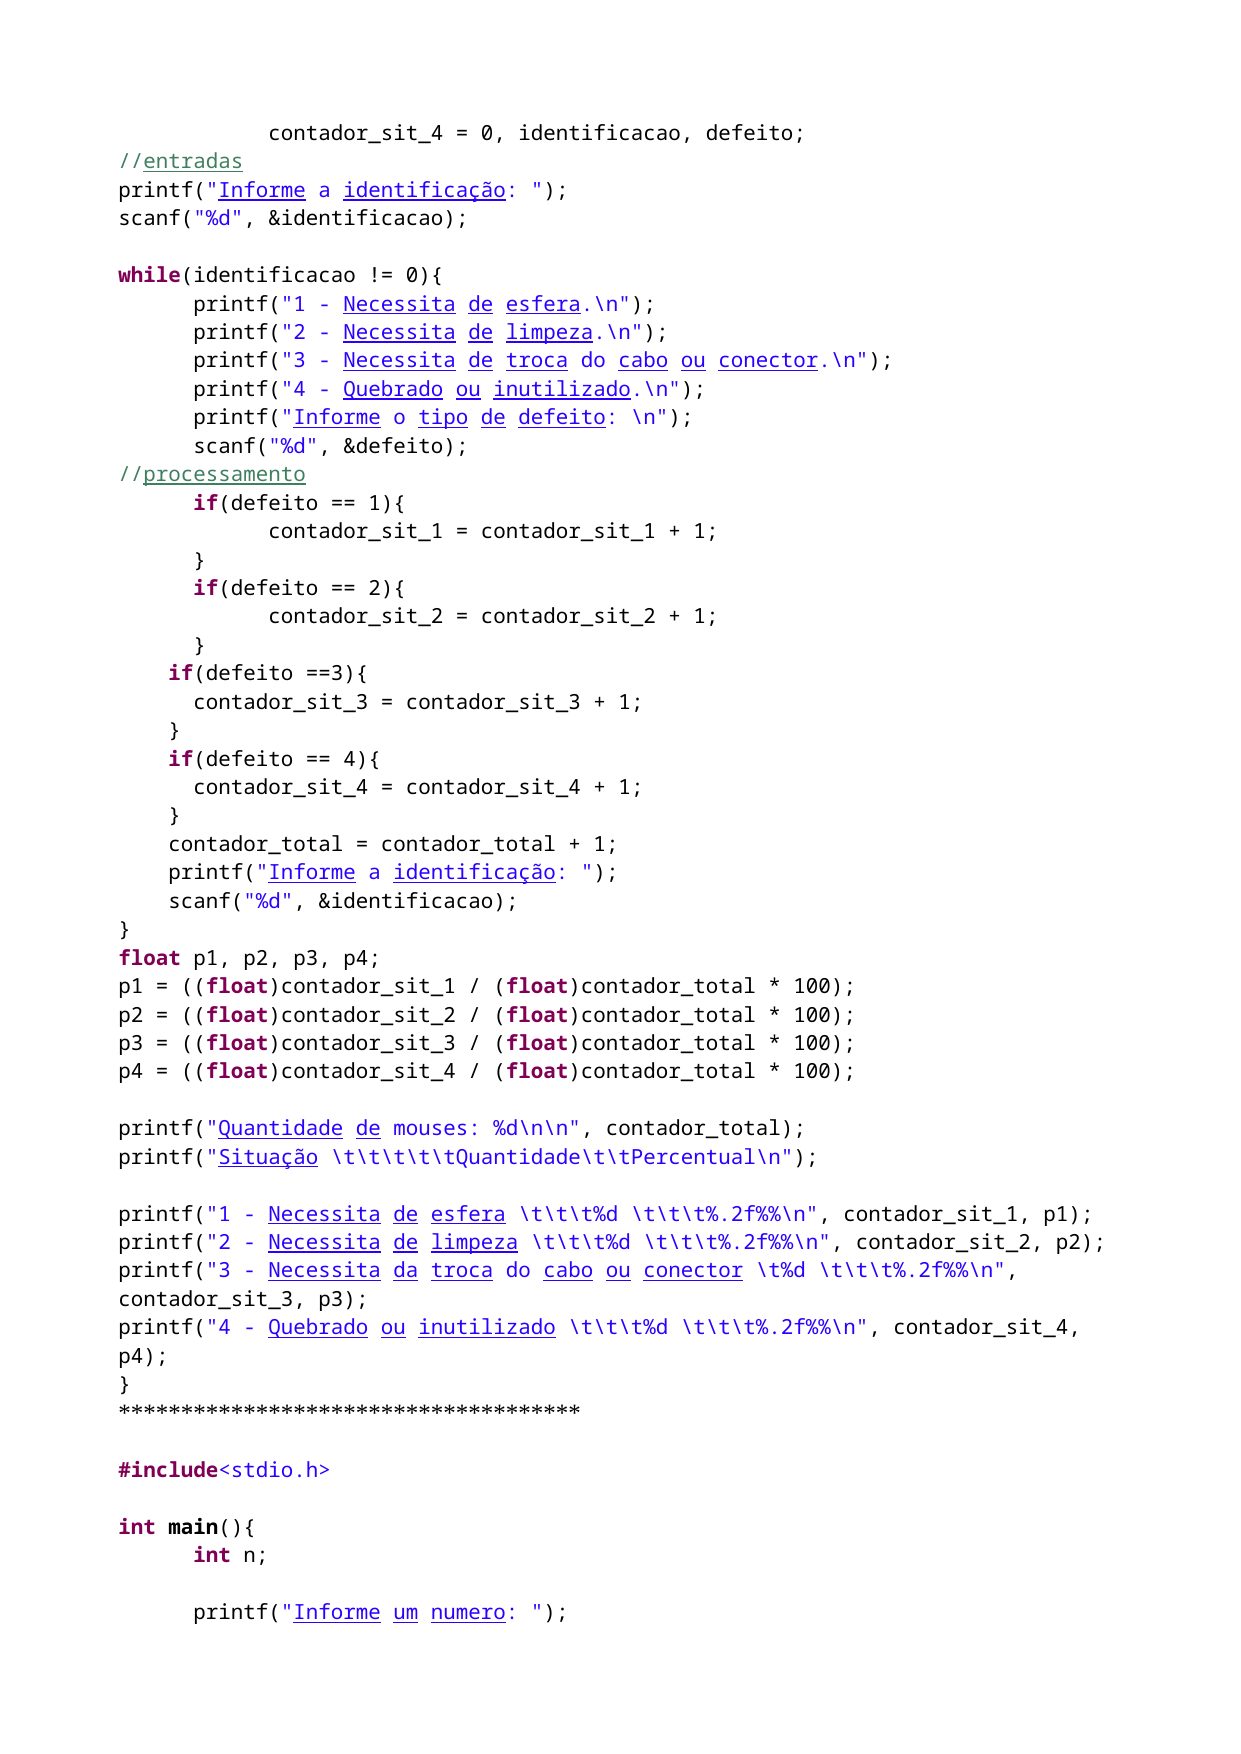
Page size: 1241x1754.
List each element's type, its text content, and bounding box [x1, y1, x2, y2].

text p3 = ((float)contador_sit_3 / (float)contador_total * 100); [118, 1028, 1122, 1057]
text scanf("%d", &identificacao); [118, 203, 1122, 232]
text contador_sit_2 = contador_sit_2 + 1; [118, 602, 1122, 630]
text } [118, 801, 1122, 829]
text contador_sit_4 = 0, identificacao, defeito; [118, 118, 1122, 147]
text if(defeito ==3){ [118, 658, 1122, 687]
text int n; [118, 1541, 1122, 1569]
text contador_total = contador_total + 1; [118, 829, 1122, 857]
text //entradas [118, 147, 1122, 175]
text scanf("%d", &defeito); [118, 431, 1122, 459]
text printf("3 - Necessita da troca do cabo ou conector \t%d \t\t\t%.2f%%\n", contador_sit_3, p3); [118, 1256, 1122, 1312]
text printf("4 - Quebrado ou inutilizado.\n"); [118, 374, 1122, 402]
text contador_sit_1 = contador_sit_1 + 1; [118, 516, 1122, 545]
text p2 = ((float)contador_sit_2 / (float)contador_total * 100); [118, 1000, 1122, 1028]
text printf("4 - Quebrado ou inutilizado \t\t\t%d \t\t\t%.2f%%\n", contador_sit_4, p4); [118, 1312, 1122, 1369]
text if(defeito == 2){ [118, 573, 1122, 602]
text printf("2 - Necessita de limpeza.\n"); [118, 317, 1122, 346]
text printf("Situação \t\t\t\t\tQuantidade\t\tPercentual\n"); [118, 1142, 1122, 1170]
text } [118, 715, 1122, 744]
text #include<stdio.h> [118, 1455, 1122, 1484]
text float p1, p2, p3, p4; [118, 943, 1122, 971]
text //processamento [118, 459, 1122, 488]
text } [118, 630, 1122, 658]
text p4 = ((float)contador_sit_4 / (float)contador_total * 100); [118, 1057, 1122, 1085]
text printf("Informe o tipo de defeito: \n"); [118, 402, 1122, 431]
text printf("1 - Necessita de esfera \t\t\t%d \t\t\t%.2f%%\n", contador_sit_1, p1); [118, 1199, 1122, 1227]
text if(defeito == 1){ [118, 488, 1122, 516]
text contador_sit_4 = contador_sit_4 + 1; [118, 772, 1122, 801]
text contador_sit_3 = contador_sit_3 + 1; [118, 687, 1122, 715]
text while(identificacao != 0){ [118, 260, 1122, 289]
text printf("Quantidade de mouses: %d\n\n", contador_total); [118, 1113, 1122, 1142]
text printf("Informe a identificação: "); [118, 857, 1122, 886]
text ************************************* [118, 1398, 1122, 1427]
text } [118, 914, 1122, 943]
text printf("2 - Necessita de limpeza \t\t\t%d \t\t\t%.2f%%\n", contador_sit_2, p2); [118, 1227, 1122, 1256]
text } [118, 1369, 1122, 1398]
text if(defeito == 4){ [118, 744, 1122, 772]
text scanf("%d", &identificacao); [118, 886, 1122, 914]
text printf("1 - Necessita de esfera.\n"); [118, 289, 1122, 317]
text printf("3 - Necessita de troca do cabo ou conector.\n"); [118, 346, 1122, 374]
text printf("Informe um numero: "); [118, 1597, 1122, 1626]
text } [118, 545, 1122, 573]
text p1 = ((float)contador_sit_1 / (float)contador_total * 100); [118, 971, 1122, 1000]
text printf("Informe a identificação: "); [118, 175, 1122, 203]
text int main(){ [118, 1512, 1122, 1541]
